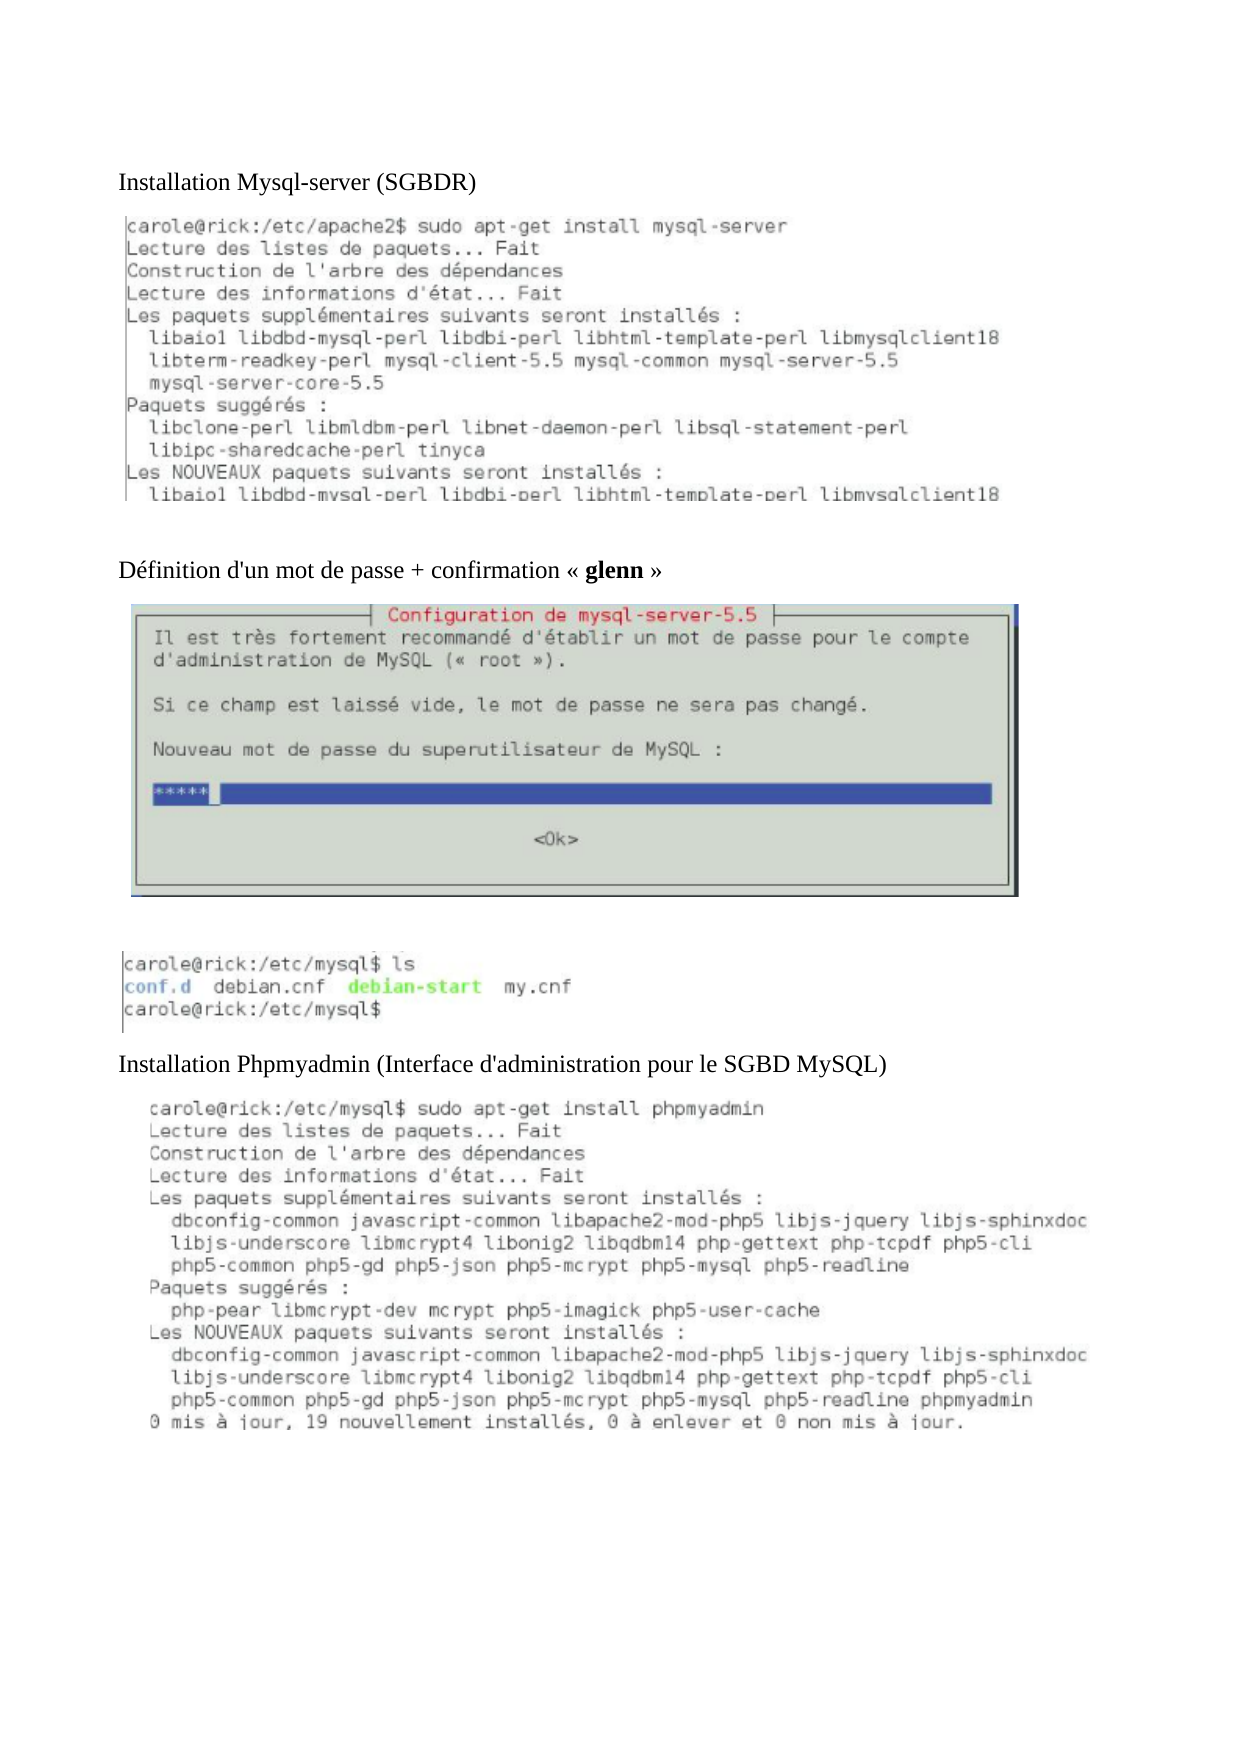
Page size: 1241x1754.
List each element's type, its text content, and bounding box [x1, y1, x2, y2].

text Définition d'un mot de passe + confirmation « glenn » [118, 555, 1122, 584]
picture [150, 1098, 1090, 1430]
picture [122, 951, 596, 1033]
text Installation Mysql-server (SGBDR) [118, 167, 1122, 196]
text Installation Phpmyadmin (Interface d'administration pour le SGBD MySQL) [118, 1049, 1122, 1078]
picture [125, 216, 1021, 501]
picture [131, 604, 1019, 897]
